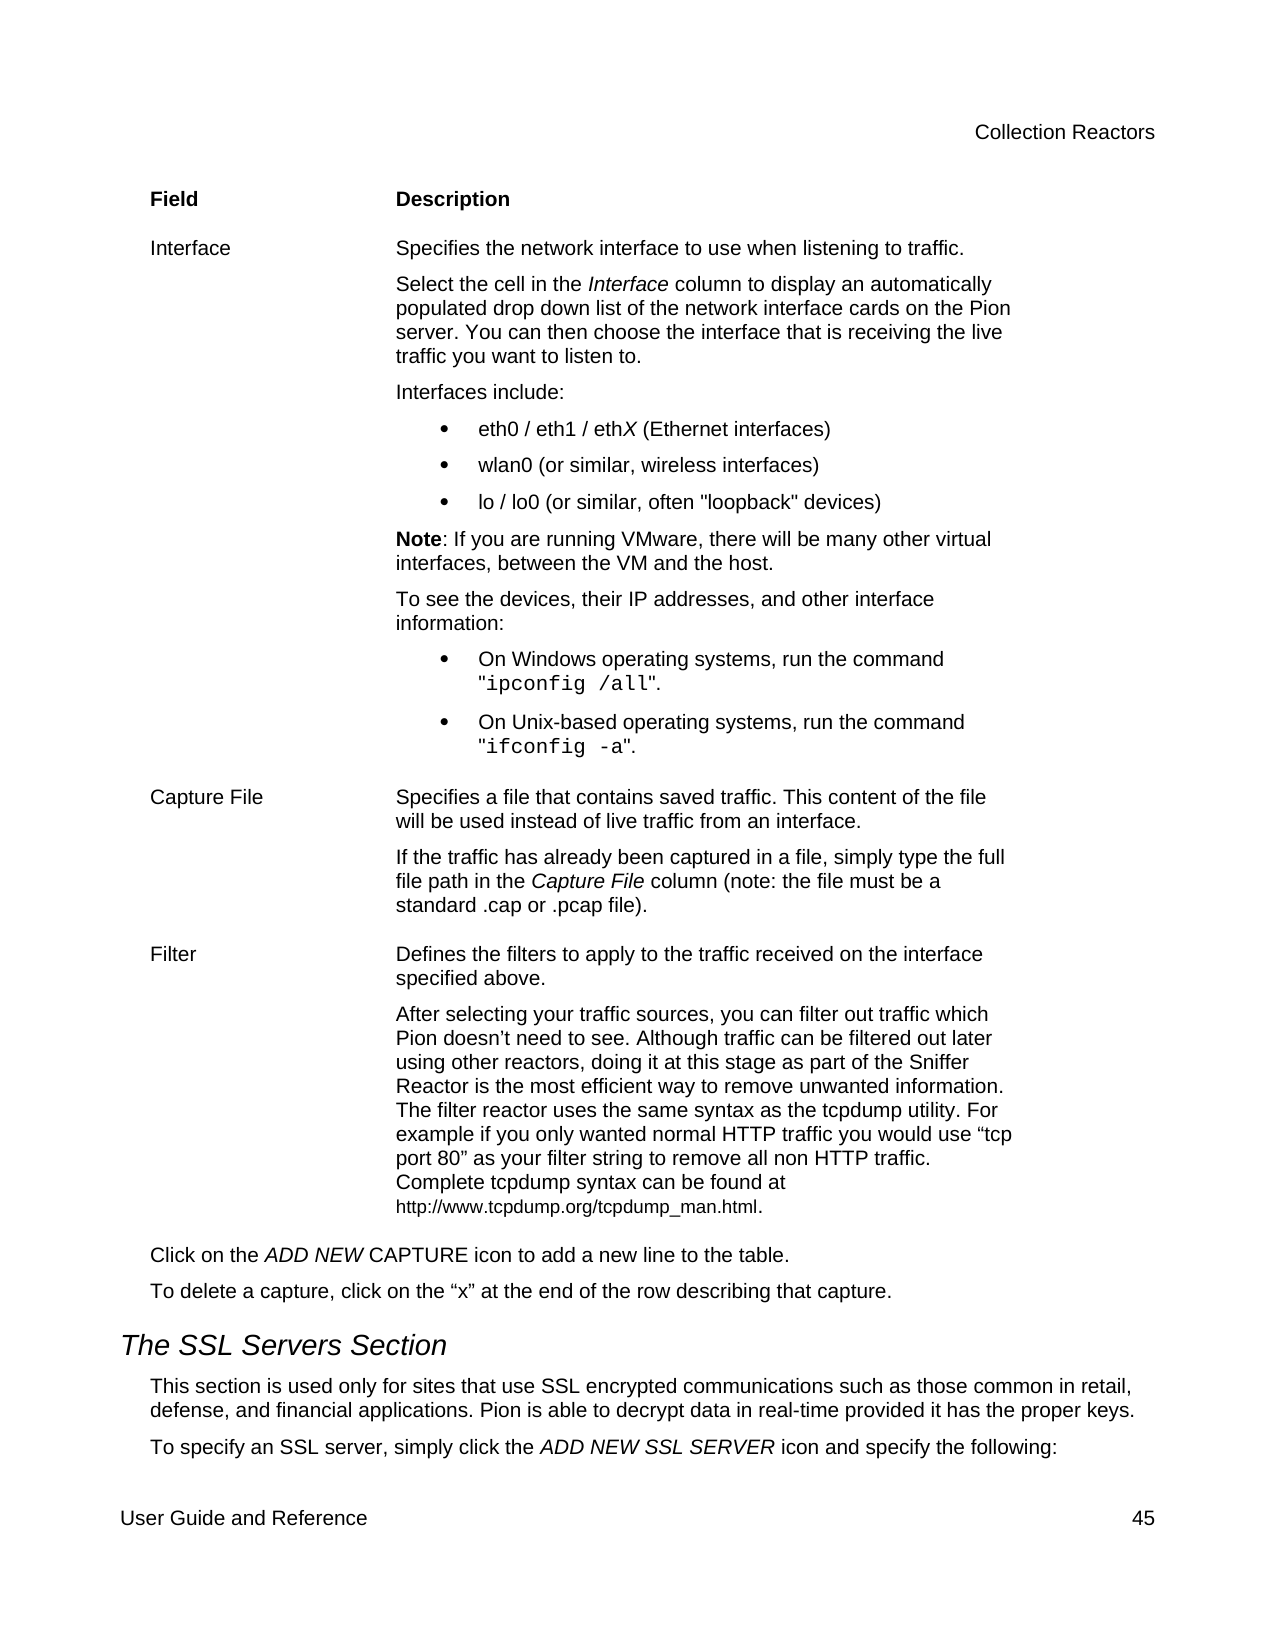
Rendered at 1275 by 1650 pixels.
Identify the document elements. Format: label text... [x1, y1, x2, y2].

text Click on the ADD NEW CAPTURE icon to add a new line to the table. [150, 1243, 1155, 1267]
table_cell Capture File [109, 772, 354, 929]
text To specify an SSL server, simply click the ADD NEW SSL SERVER icon and specify the following: [150, 1435, 1155, 1459]
table_header Field [109, 174, 354, 223]
table_cell Specifies the network interface to use when listening to traffic. Select the cell in the Interface column to display an automatically populated drop down list of the network interface cards on the Pion server. You can then choose the interface that is receiving the live traffic you want to listen to. Interfaces include: eth0 / eth1 / ethX (Ethernet interfaces) wlan0 (or similar, wireless interfaces) lo / lo0 (or similar, often "loopback" devices) Note: If you are running VMware, there will be many other virtual interfaces, between the VM and the host. To see the devices, their IP addresses, and other interface information: On Windows operating systems, run the command "ipconfig /all". On Unix-based operating systems, run the command "ifconfig -a". [354, 223, 1031, 772]
table_cell Interface [109, 223, 354, 772]
table_cell Defines the filters to apply to the traffic received on the interface specified above. After selecting your traffic sources, you can filter out traffic which Pion doesn’t need to see. Although traffic can be filtered out later using other reactors, doing it at this stage as part of the Sniffer Reactor is the most efficient way to remove unwanted information. The filter reactor uses the same syntax as the tcpdump utility. For example if you only wanted normal HTTP traffic you would use “tcp port 80” as your filter string to remove all non HTTP traffic. Complete tcpdump syntax can be found at http://www.tcpdump.org/tcpdump_man.html. [354, 929, 1031, 1230]
table_cell Specifies a file that contains saved traffic. This content of the file will be used instead of live traffic from an interface. If the traffic has already been captured in a file, simply type the full file path in the Capture File column (note: the file must be a standard .cap or .pcap file). [354, 772, 1031, 929]
text This section is used only for sites that use SSL encrypted communications such as those common in retail, defense, and financial applications. Pion is able to decrypt data in real-time provided it has the proper keys. [150, 1374, 1155, 1422]
text To delete a capture, click on the “x” at the end of the row describing that capture. [150, 1279, 1155, 1303]
subtitle The SSL Servers Section [120, 1328, 1155, 1362]
table_cell Filter [109, 929, 354, 1230]
table_header Description [354, 174, 1031, 223]
